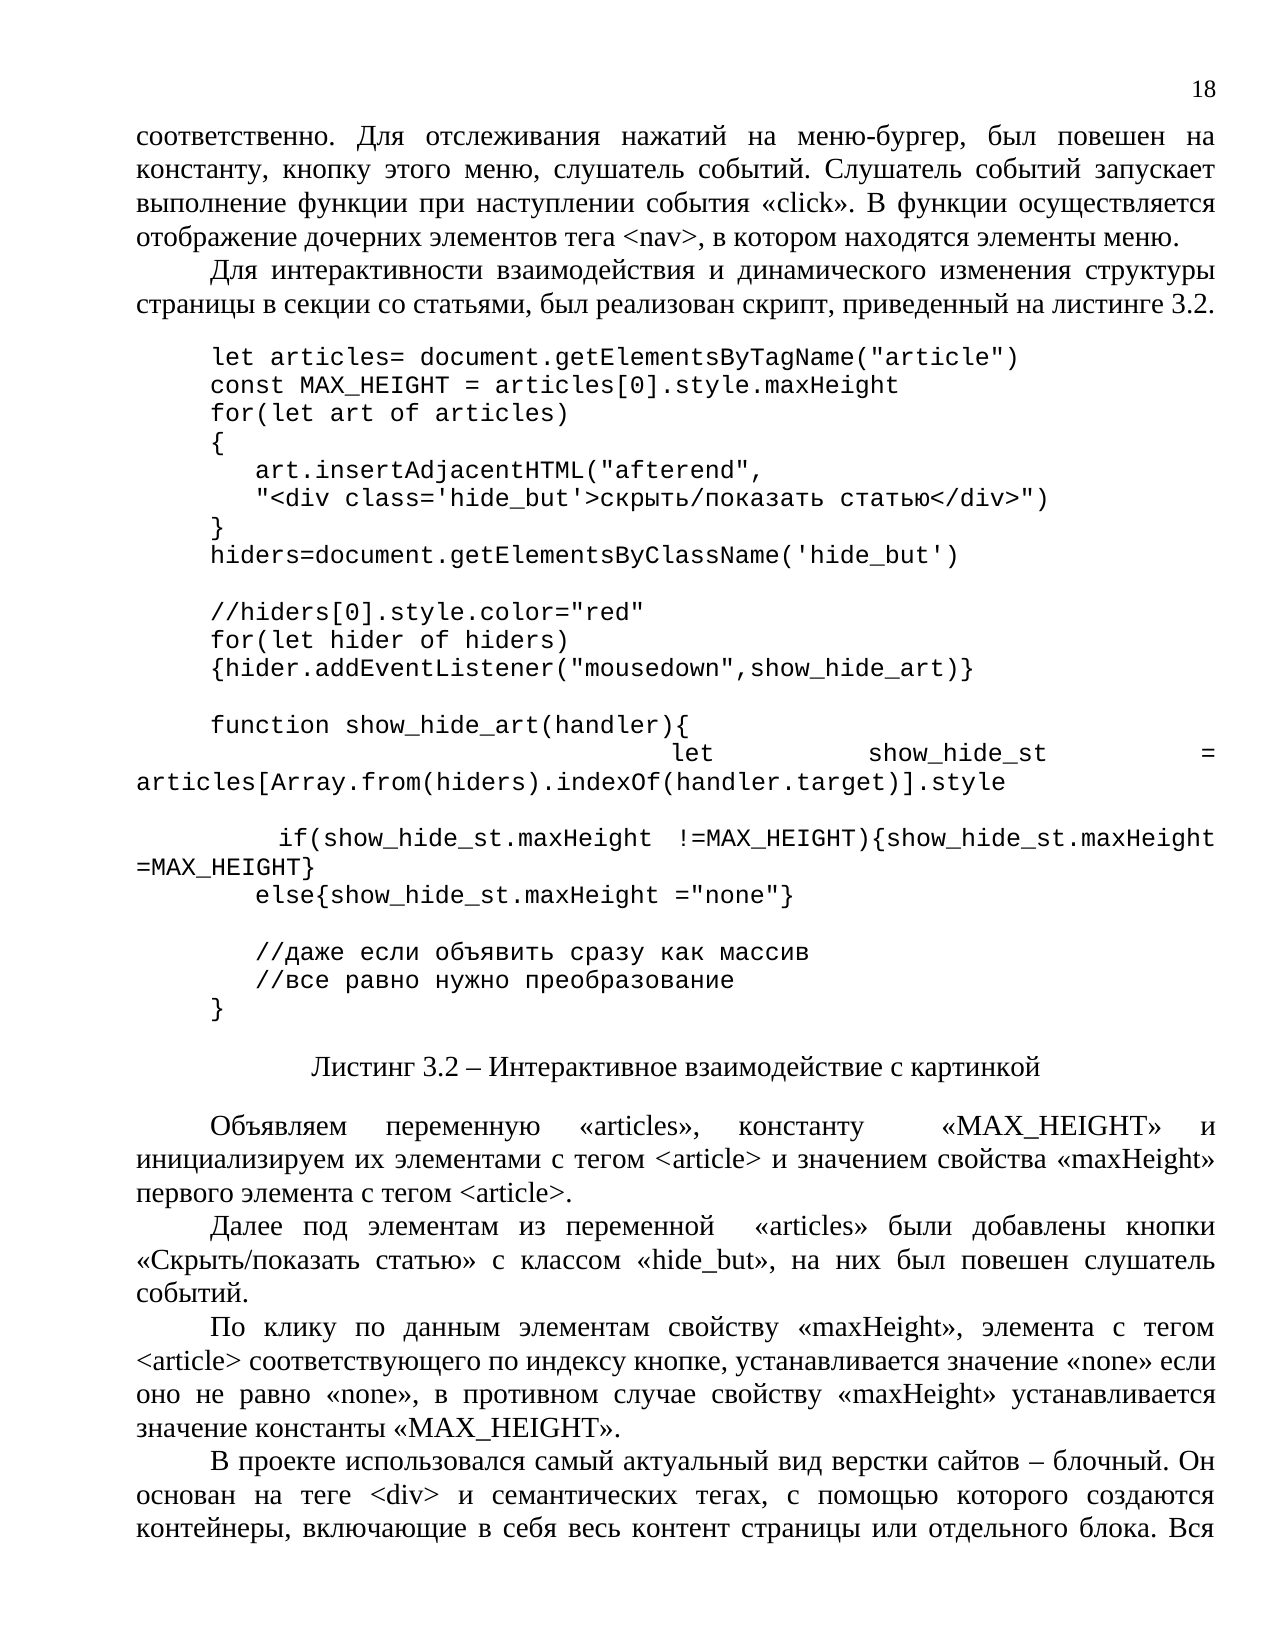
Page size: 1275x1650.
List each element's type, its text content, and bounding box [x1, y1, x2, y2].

text {hider.addEventListener("mousedown",show_hide_art)} [136, 656, 1216, 684]
text "<div class='hide_but'>скрыть/показать статью</div>") [136, 486, 1216, 514]
text //все равно нужно преобразование [136, 968, 1216, 996]
text function show_hide_art(handler){ [136, 713, 1216, 741]
text Для интерактивности взаимодействия и динамического изменения структуры страницы в секции со статьями, был реализован скрипт, приведенный на листинге 3.2. [136, 252, 1216, 319]
text let show_hide_st = articles[Array.from(hiders).indexOf(handler.target)].style [136, 741, 1216, 798]
text Далее под элементам из переменной «articles» были добавлены кнопки «Скрыть/показать статью» с классом «hide_but», на них был повешен слушатель событий. [136, 1208, 1216, 1309]
text { [136, 429, 1216, 458]
list В проекте использовался самый актуальный вид верстки сайтов – блочный. Он основан на теге <div> и семантических тегах, с помощью которого создаются контейнеры, включающие в себя весь контент страницы или отдельного блока. Вся [136, 1443, 1216, 1544]
text //hiders[0].style.color="red" [136, 599, 1216, 628]
text //даже если объявить сразу как массив [136, 939, 1216, 968]
text По клику по данным элементам свойству «maxHeight», элемента с тегом <article> соответствующего по индексу кнопке, устанавливается значение «none» если оно не равно «none», в противном случае свойству «maxHeight» устанавливается значение константы «MAX_HEIGHT». [136, 1309, 1216, 1443]
text for(let art of articles) [136, 401, 1216, 429]
text if(show_hide_st.maxHeight !=MAX_HEIGHT){show_hide_st.maxHeight =MAX_HEIGHT} [136, 826, 1216, 883]
text Листинг 3.2 – Интерактивное взаимодействие с картинкой [136, 1049, 1216, 1083]
text art.insertAdjacentHTML("afterend", [136, 458, 1216, 486]
text else{show_hide_st.maxHeight ="none"} [136, 883, 1216, 911]
text let articles= document.getElementsByTagName("article") [136, 344, 1216, 373]
text соответственно. Для отслеживания нажатий на меню-бургер, был повешен на константу, кнопку этого меню, слушатель событий. Слушатель событий запускает выполнение функции при наступлении события «click». В функции осуществляется отображение дочерних элементов тега <nav>, в котором находятся элементы меню. [136, 118, 1216, 252]
text const MAX_HEIGHT = articles[0].style.maxHeight [136, 373, 1216, 401]
text } [136, 996, 1216, 1024]
text hiders=document.getElementsByClassName('hide_but') [136, 543, 1216, 571]
text } [136, 514, 1216, 543]
text for(let hider of hiders) [136, 628, 1216, 656]
text Объявляем переменную «articles», константу «MAX_HEIGHT» и инициализируем их элементами с тегом <article> и значением свойства «maxHeight» первого элемента с тегом <article>. [136, 1108, 1216, 1208]
